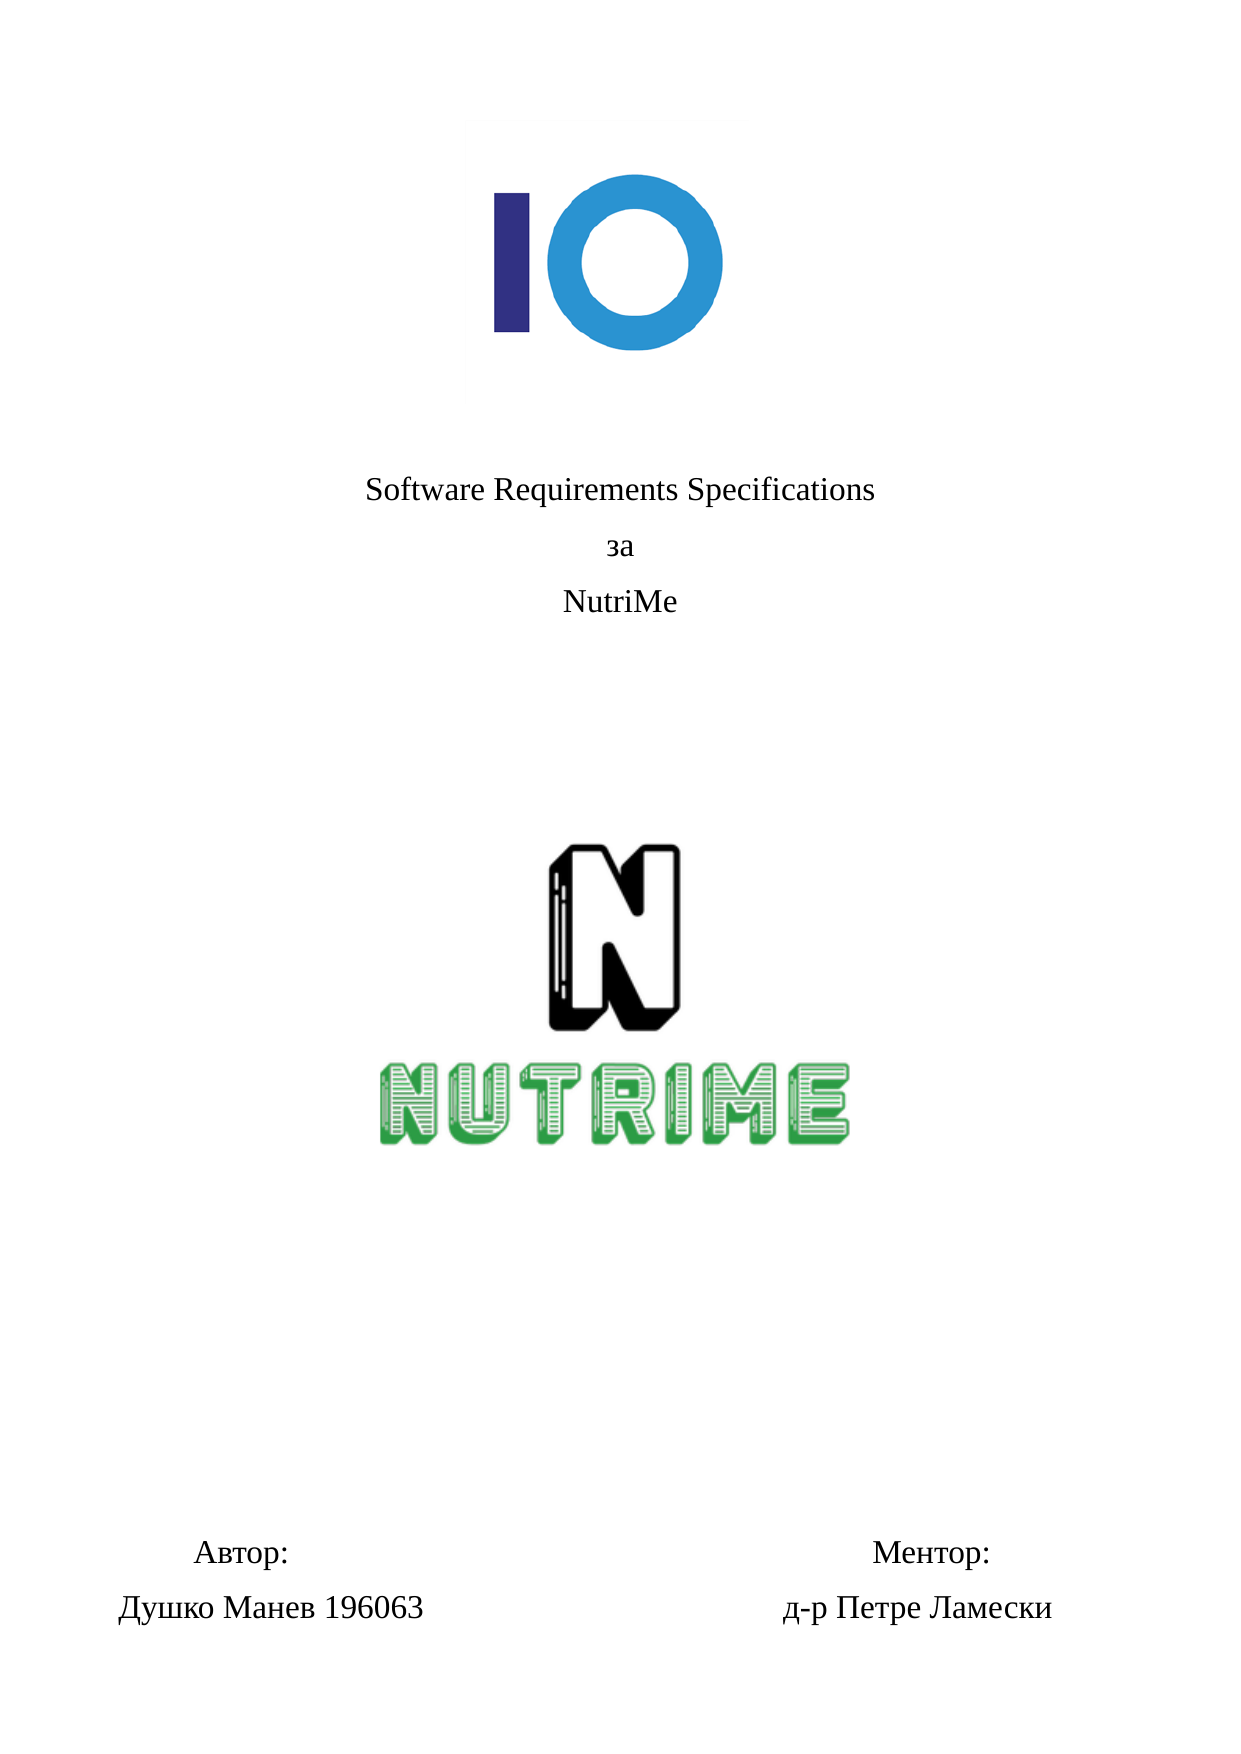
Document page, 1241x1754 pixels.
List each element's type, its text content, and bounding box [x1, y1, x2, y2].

text за [118, 525, 1122, 563]
text NutriMe [118, 581, 1122, 619]
picture [465, 120, 749, 404]
text Душко Манев 196063 д-р Петре Ламески [118, 1588, 1122, 1626]
picture [343, 774, 878, 1174]
text Автор: Ментор: [118, 1532, 1122, 1570]
text Software Requirements Specifications [118, 469, 1122, 507]
